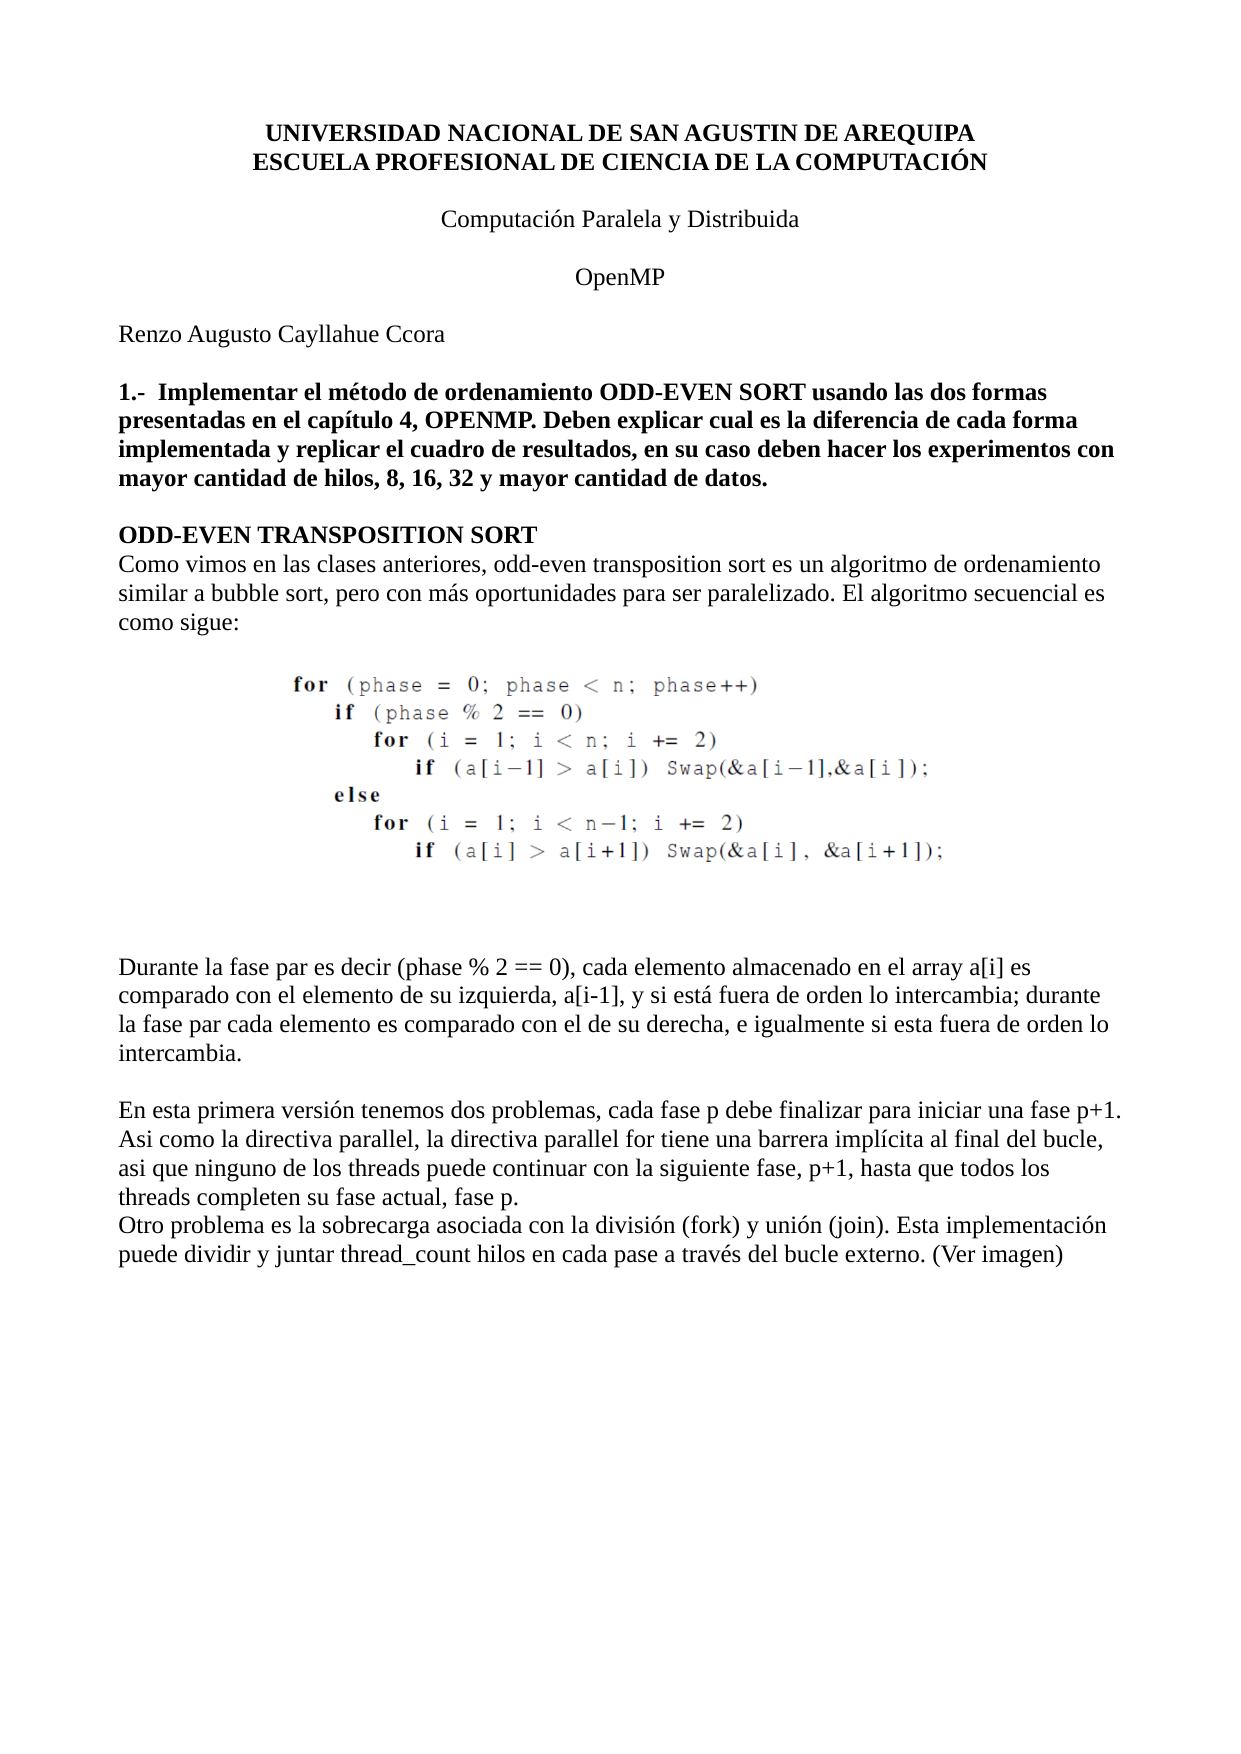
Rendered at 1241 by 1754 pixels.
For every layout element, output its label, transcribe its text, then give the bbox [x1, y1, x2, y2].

text ESCUELA PROFESIONAL DE CIENCIA DE LA COMPUTACIÓN [118, 147, 1122, 176]
text ODD-EVEN TRANSPOSITION SORT [118, 521, 1122, 549]
picture [279, 664, 961, 888]
text UNIVERSIDAD NACIONAL DE SAN AGUSTIN DE AREQUIPA [118, 118, 1122, 147]
text OpenMP [118, 262, 1122, 291]
text Otro problema es la sobrecarga asociada con la división (fork) y unión (join). Esta implementación puede dividir y juntar thread_count hilos en cada pase a través del bucle externo. (Ver imagen) [118, 1211, 1122, 1268]
text Durante la fase par es decir (phase % 2 == 0), cada elemento almacenado en el array a[i] es comparado con el elemento de su izquierda, a[i-1], y si está fuera de orden lo intercambia; durante la fase par cada elemento es comparado con el de su derecha, e igualmente si esta fuera de orden lo intercambia. [118, 952, 1122, 1067]
text En esta primera versión tenemos dos problemas, cada fase p debe finalizar para iniciar una fase p+1. Asi como la directiva parallel, la directiva parallel for tiene una barrera implícita al final del bucle, asi que ninguno de los threads puede continuar con la siguiente fase, p+1, hasta que todos los threads completen su fase actual, fase p. [118, 1096, 1122, 1211]
text Renzo Augusto Cayllahue Ccora [118, 319, 1122, 348]
text 1.- Implementar el método de ordenamiento ODD-EVEN SORT usando las dos formas presentadas en el capítulo 4, OPENMP. Deben explicar cual es la diferencia de cada forma implementada y replicar el cuadro de resultados, en su caso deben hacer los experimentos con mayor cantidad de hilos, 8, 16, 32 y mayor cantidad de datos. [118, 377, 1122, 492]
text Computación Paralela y Distribuida [118, 204, 1122, 233]
text Como vimos en las clases anteriores, odd-even transposition sort es un algoritmo de ordenamiento similar a bubble sort, pero con más oportunidades para ser paralelizado. El algoritmo secuencial es como sigue: [118, 549, 1122, 636]
